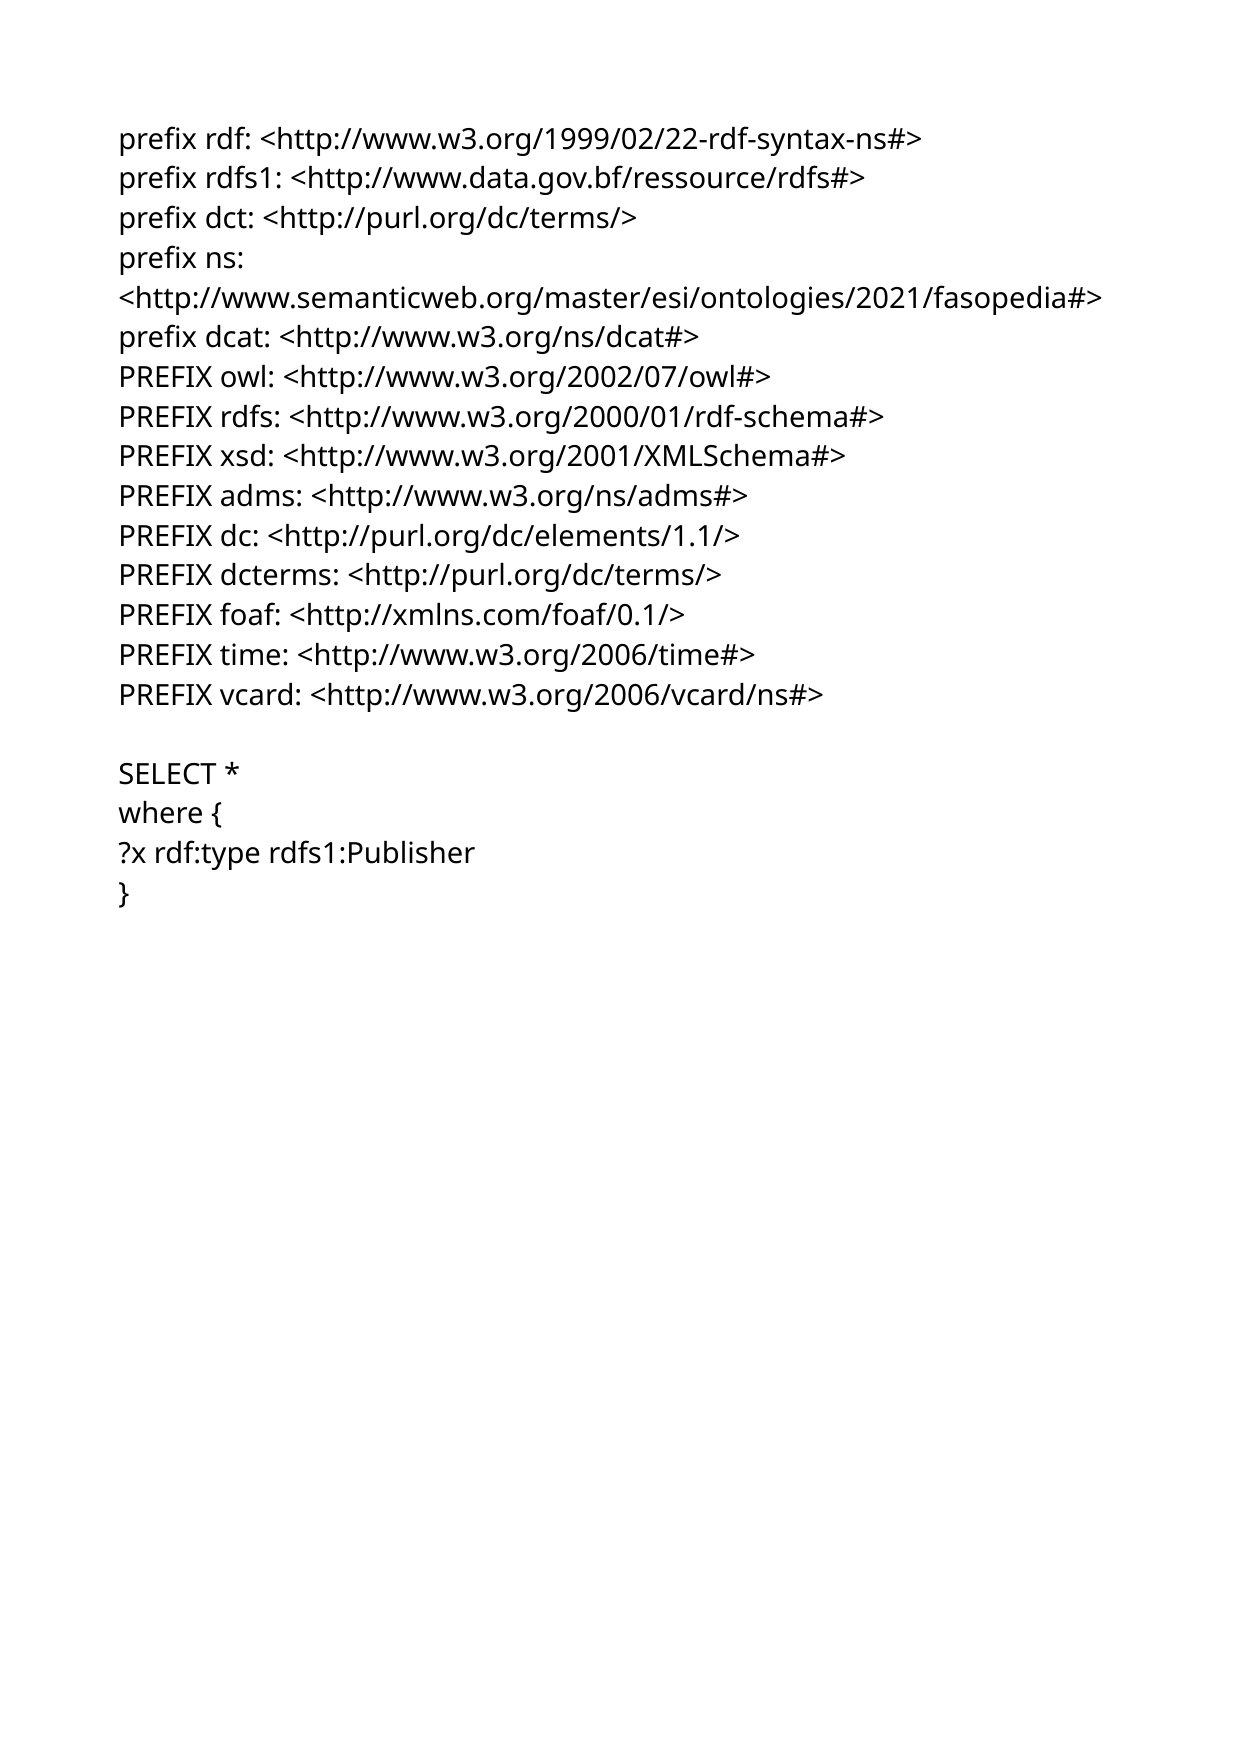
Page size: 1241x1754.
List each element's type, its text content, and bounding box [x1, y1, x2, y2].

text PREFIX adms: <http://www.w3.org/ns/adms#> [118, 475, 1122, 515]
text PREFIX foaf: <http://xmlns.com/foaf/0.1/> [118, 594, 1122, 634]
text ?x rdf:type rdfs1:Publisher [118, 832, 1122, 872]
text PREFIX dc: <http://purl.org/dc/elements/1.1/> [118, 515, 1122, 555]
text prefix rdf: <http://www.w3.org/1999/02/22-rdf-syntax-ns#> [118, 118, 1122, 158]
text PREFIX vcard: <http://www.w3.org/2006/vcard/ns#> [118, 674, 1122, 713]
text where { [118, 793, 1122, 832]
text PREFIX time: <http://www.w3.org/2006/time#> [118, 634, 1122, 674]
text PREFIX owl: <http://www.w3.org/2002/07/owl#> [118, 356, 1122, 396]
text PREFIX rdfs: <http://www.w3.org/2000/01/rdf-schema#> [118, 396, 1122, 436]
text prefix dcat: <http://www.w3.org/ns/dcat#> [118, 317, 1122, 356]
text prefix dct: <http://purl.org/dc/terms/> [118, 197, 1122, 237]
text PREFIX xsd: <http://www.w3.org/2001/XMLSchema#> [118, 436, 1122, 475]
text } [118, 872, 1122, 912]
text prefix ns: <http://www.semanticweb.org/master/esi/ontologies/2021/fasopedia#> [118, 237, 1122, 317]
text PREFIX dcterms: <http://purl.org/dc/terms/> [118, 555, 1122, 594]
text SELECT * [118, 753, 1122, 793]
text prefix rdfs1: <http://www.data.gov.bf/ressource/rdfs#> [118, 158, 1122, 197]
